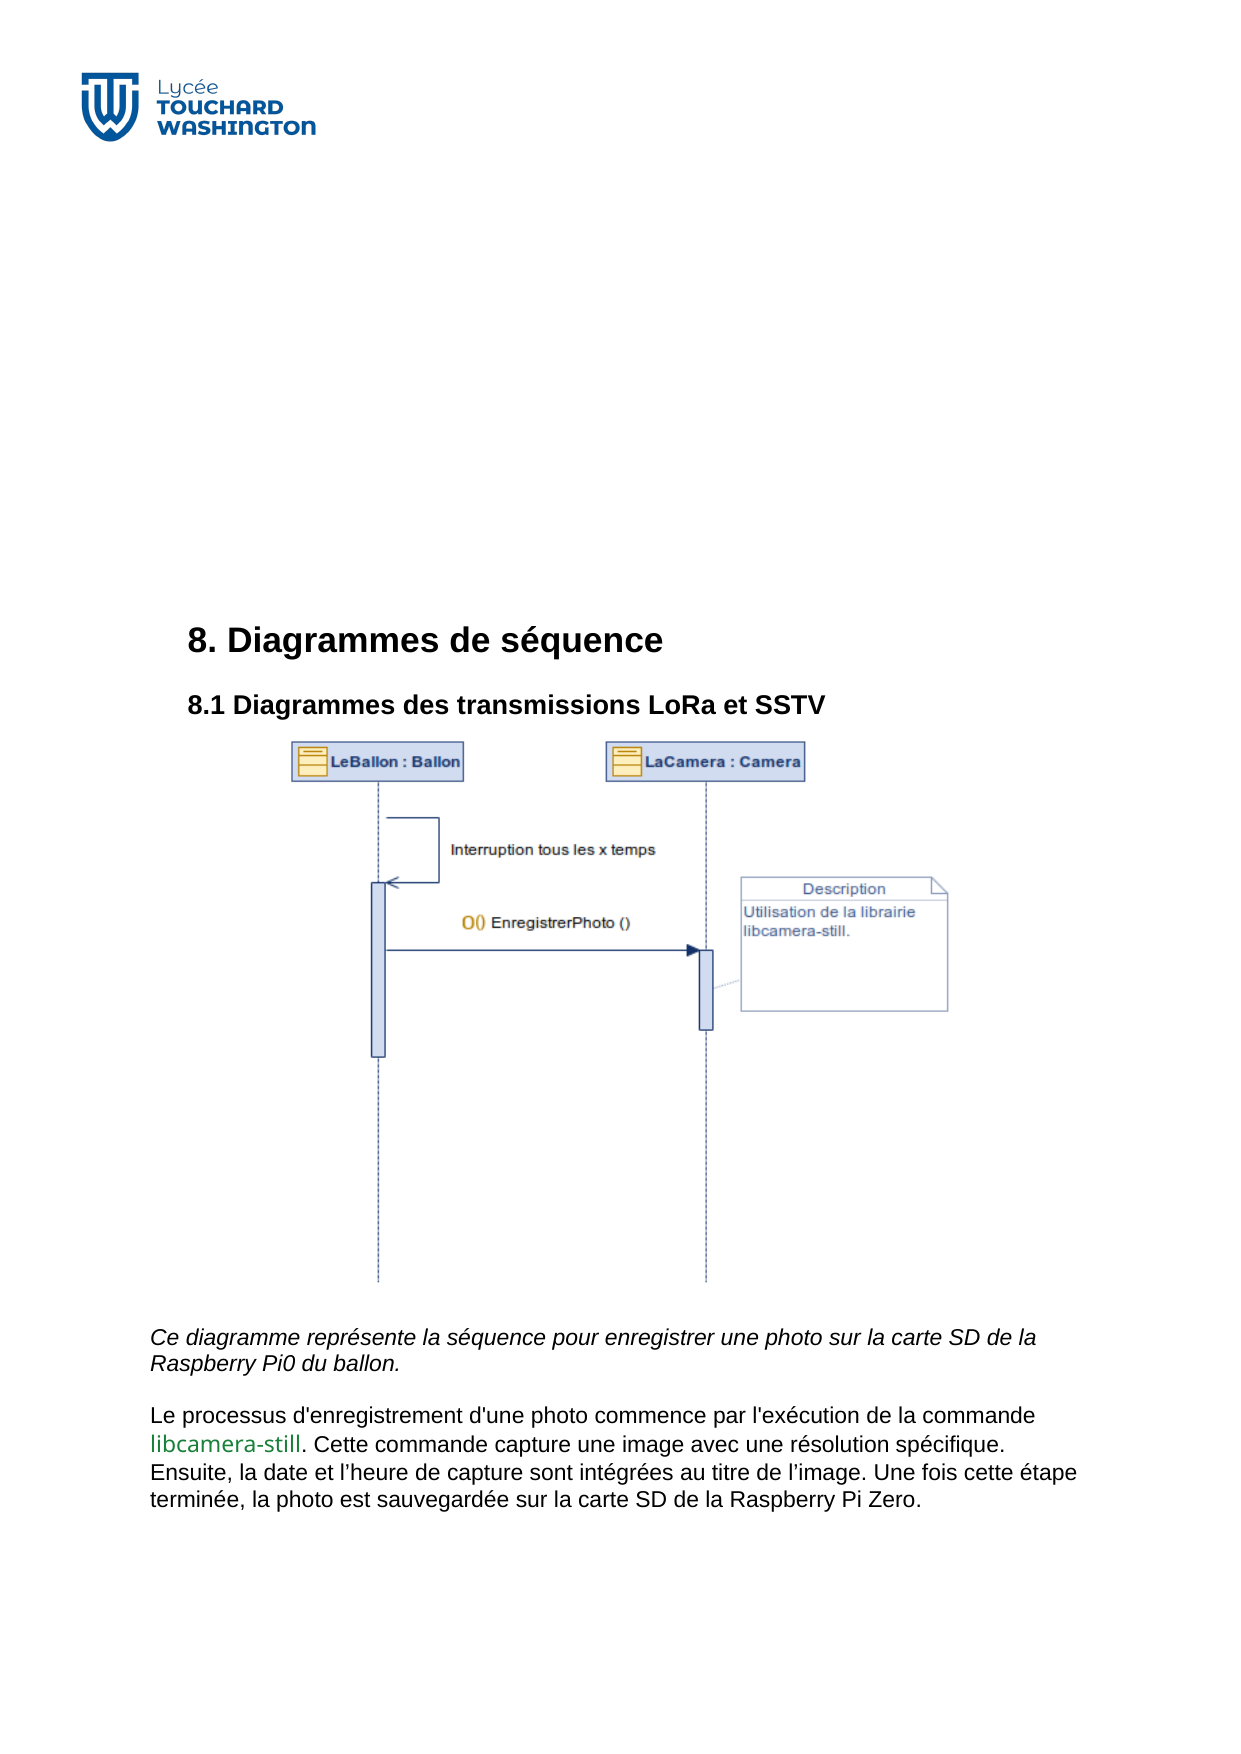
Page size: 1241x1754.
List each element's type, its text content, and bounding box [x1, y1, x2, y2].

subtitle 8. Diagrammes de séquence [187, 619, 1090, 660]
subtitle 8.1 Diagrammes des transmissions LoRa et SSTV [187, 689, 1090, 721]
text Ce diagramme représente la séquence pour enregistrer une photo sur la carte SD de la Raspberry Pi0 du ballon. [150, 1324, 1090, 1377]
picture [25, 18, 372, 196]
text Le processus d'enregistrement d'une photo commence par l'exécution de la commande libcamera-still. Cette commande capture une image avec une résolution spécifique. Ensuite, la date et l’heure de capture sont intégrées au titre de l’image. Une fois cette étape terminée, la photo est sauvegardée sur la carte SD de la Raspberry Pi Zero. [150, 1402, 1090, 1512]
picture [278, 728, 962, 1296]
